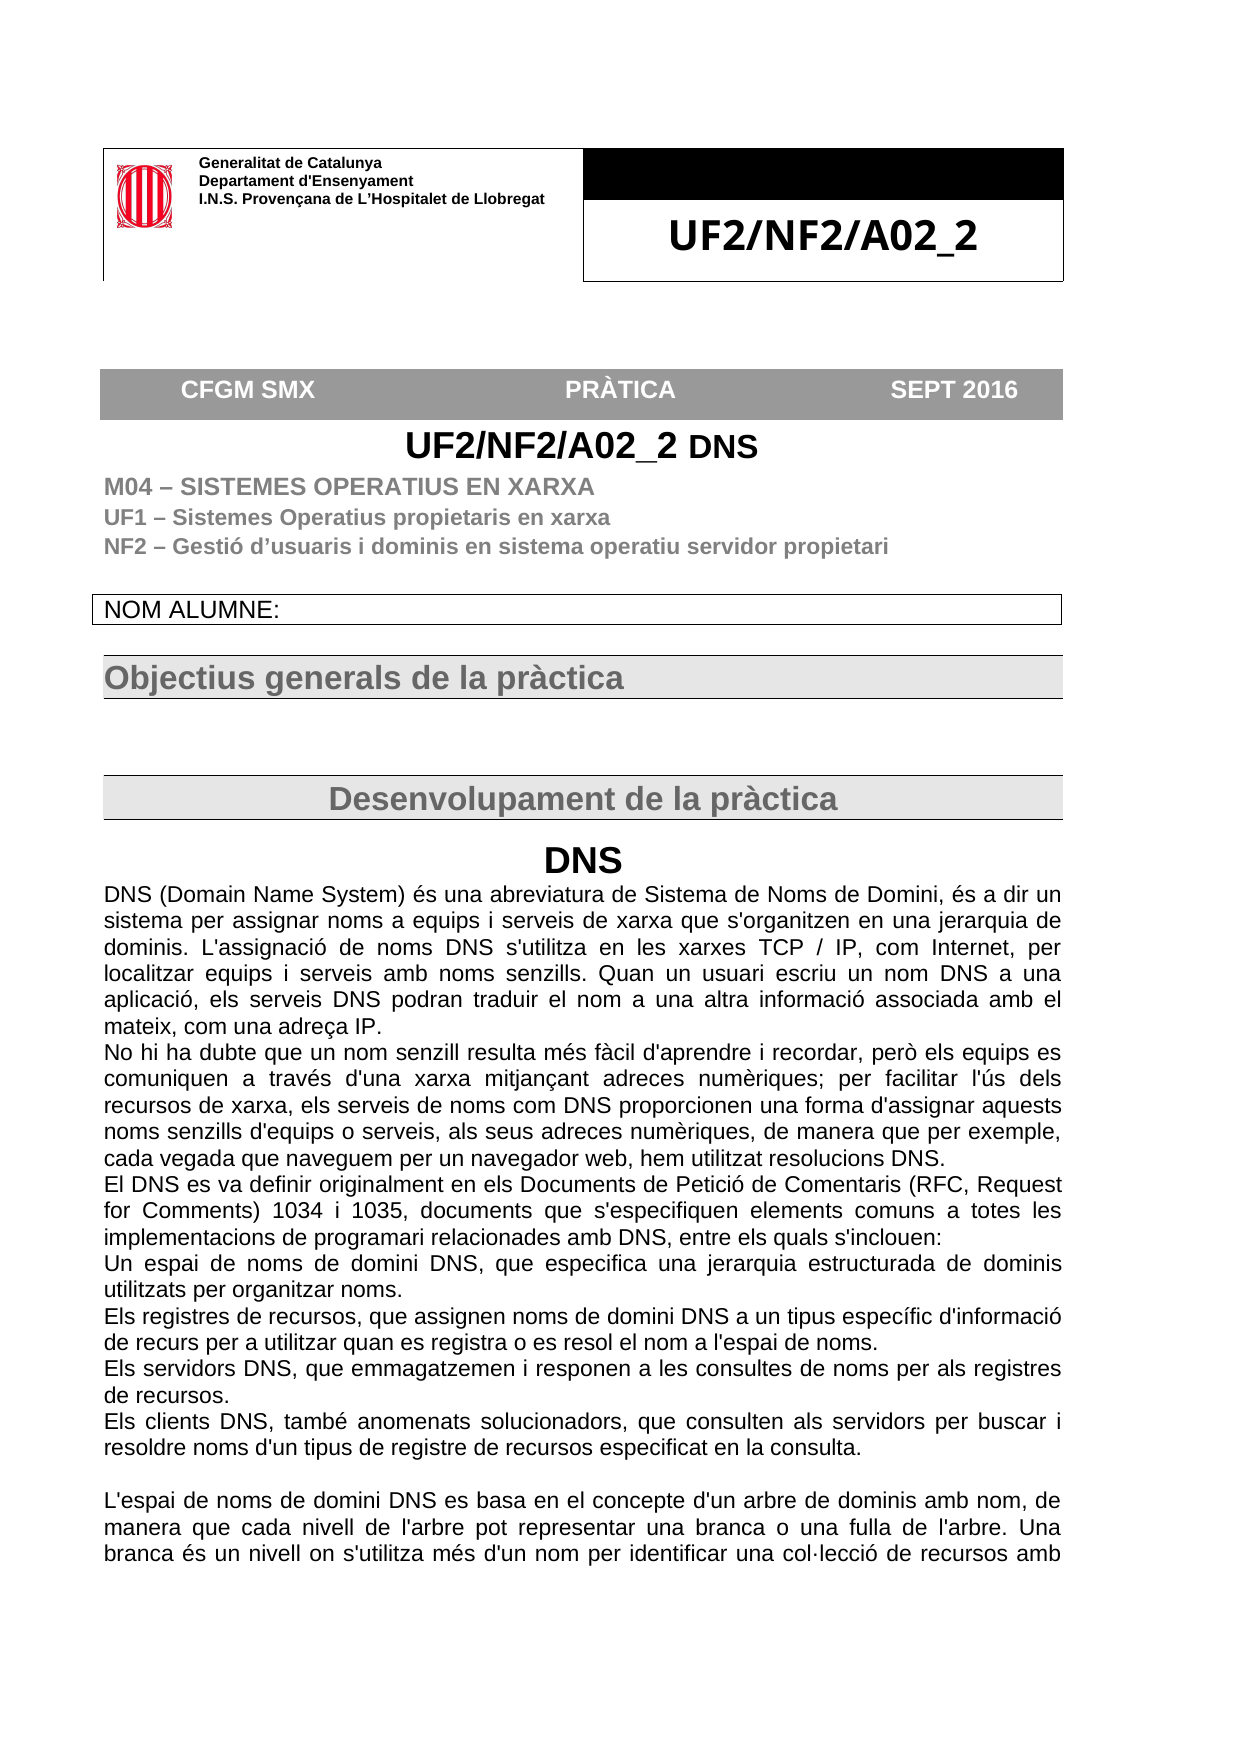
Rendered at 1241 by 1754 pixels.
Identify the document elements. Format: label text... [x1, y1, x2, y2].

text L'espai de noms de domini DNS es basa en el concepte d'un arbre de dominis amb nom, de manera que cada nivell de l'arbre pot representar una branca o una fulla de l'arbre. Una branca és un nivell on s'utilitza més d'un nom per identificar una col·lecció de recursos amb [103, 1487, 1063, 1566]
text Els registres de recursos, que assignen noms de domini DNS a un tipus específic d'informació de recurs per a utilitzar quan es registra o es resol el nom a l'espai de noms. [103, 1303, 1063, 1355]
text Desenvolupament de la pràctica [103, 776, 1063, 820]
table_cell UF2/NF2/A02_2 DNS [100, 420, 1063, 469]
text DNS (Domain Name System) és una abreviatura de Sistema de Noms de Domini, és a dir un sistema per assignar noms a equips i serveis de xarxa que s'organitzen en una jerarquia de dominis. L'assignació de noms DNS s'utilitza en les xarxes TCP / IP, com Internet, per localitzar equips i serveis amb noms senzills. Quan un usuari escriu un nom DNS a una aplicació, els serveis DNS podran traduir el nom a una altra informació associada amb el mateix, com una adreça IP. [103, 881, 1063, 1039]
text Els clients DNS, també anomenats solucionadors, que consulten als servidors per buscar i resoldre noms d'un tipus de registre de recursos especificat en la consulta. [103, 1408, 1063, 1461]
text Els servidors DNS, que emmagatzemen i responen a les consultes de noms per als registres de recursos. [103, 1355, 1063, 1408]
table_header PRÀTICA [396, 369, 846, 420]
table_header SEPT 2016 [846, 369, 1063, 420]
text No hi ha dubte que un nom senzill resulta més fàcil d'aprendre i recordar, però els equips es comuniquen a través d'una xarxa mitjançant adreces numèriques; per facilitar l'ús dels recursos de xarxa, els serveis de noms com DNS proporcionen una forma d'assignar aquests noms senzills d'equips o serveis, als seus adreces numèriques, de manera que per exemple, cada vegada que naveguem per un navegador web, hem utilitzat resolucions DNS. [103, 1039, 1063, 1171]
table_header CFGM SMX [100, 369, 396, 420]
text El DNS es va definir originalment en els Documents de Petició de Comentaris (RFC, Request for Comments) 1034 i 1035, documents que s'especifiquen elements comuns a totes les implementacions de programari relacionades amb DNS, entre els quals s'inclouen: [103, 1171, 1063, 1250]
text Un espai de noms de domini DNS, que especifica una jerarquia estructurada de dominis utilitzats per organitzar noms. [103, 1250, 1063, 1303]
table_header NOM ALUMNE: [93, 595, 1061, 624]
text Objectius generals de la pràctica [103, 656, 1063, 699]
table_cell M04 – SISTEMES OPERATIUS EN XARXA UF1 – Sistemes Operatius propietaris en xarxa NF2 – Gestió d’usuaris i dominis en sistema operatiu servidor propietari [100, 469, 1063, 563]
text DNS [103, 838, 1063, 881]
